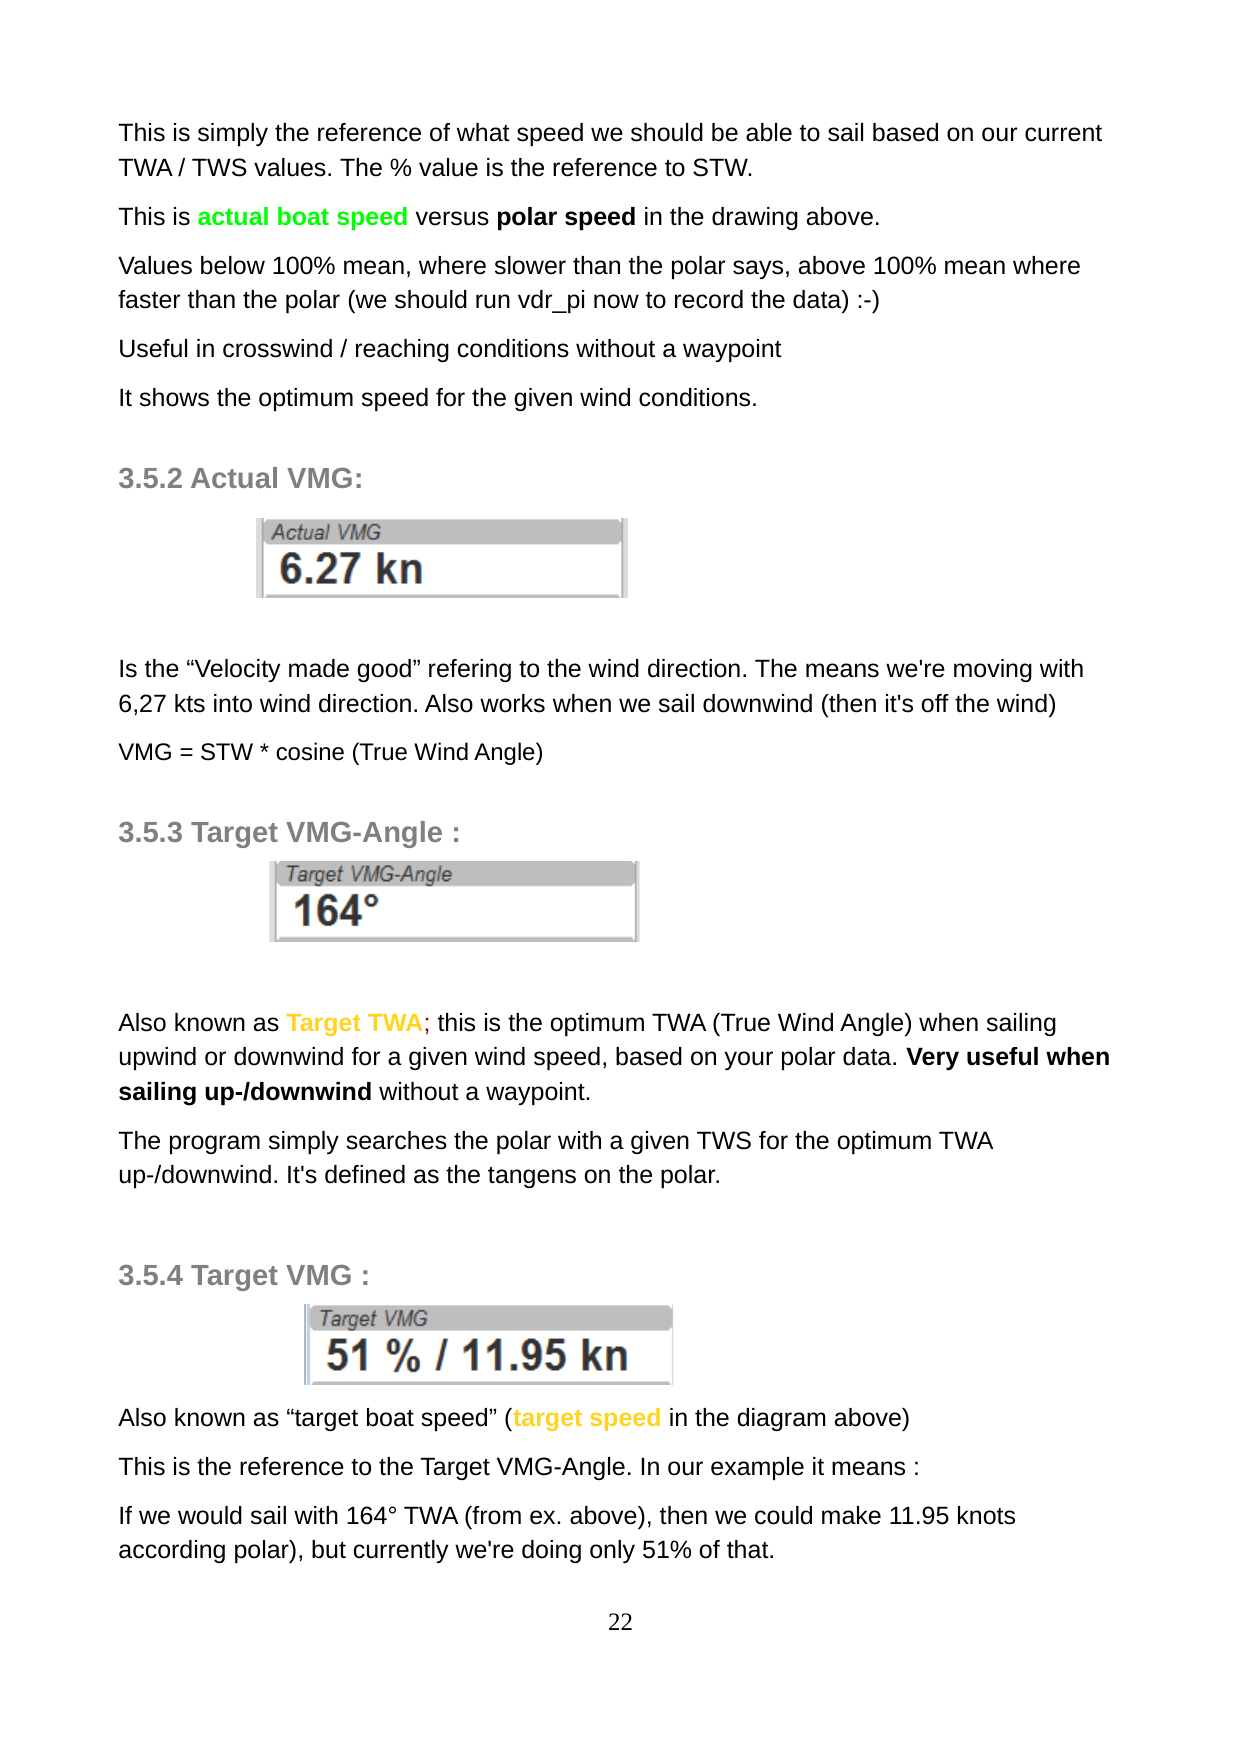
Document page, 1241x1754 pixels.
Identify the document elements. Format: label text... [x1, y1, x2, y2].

subtitle 3.5.2 Actual VMG: [118, 461, 1122, 495]
text Also known as “target boat speed” (target speed in the diagram above) [118, 1403, 1122, 1431]
text Values below 100% mean, where slower than the polar says, above 100% mean where faster than the polar (we should run vdr_pi now to record the data) :-) [118, 251, 1122, 314]
text Useful in crosswind / reaching conditions without a waypoint [118, 334, 1122, 363]
text This is actual boat speed versus polar speed in the drawing above. [118, 202, 1122, 230]
picture [304, 1304, 674, 1385]
text If we would sail with 164° TWA (from ex. above), then we could make 11.95 knots according polar), but currently we're doing only 51% of that. [118, 1501, 1122, 1564]
text The program simply searches the polar with a given TWS for the optimum TWA up-/downwind. It's defined as the tangens on the polar. [118, 1126, 1122, 1189]
text This is simply the reference of what speed we should be able to sail based on our current TWA / TWS values. The % value is the reference to STW. [118, 118, 1122, 181]
subtitle 3.5.3 Target VMG-Angle : [118, 814, 1122, 848]
picture [269, 861, 640, 942]
text This is the reference to the Target VMG-Angle. In our example it means : [118, 1452, 1122, 1480]
text VMG = STW * cosine (True Wind Angle) [118, 738, 1122, 766]
text Also known as Target TWA; this is the optimum TWA (True Wind Angle) when sailing upwind or downwind for a given wind speed, based on your polar data. Very useful when sailing up-/downwind without a waypoint. [118, 1008, 1122, 1106]
text Is the “Velocity made good” refering to the wind direction. The means we're moving with 6,27 kts into wind direction. Also works when we sail downwind (then it's off the wind) [118, 654, 1122, 718]
text It shows the optimum speed for the given wind conditions. [118, 383, 1122, 412]
subtitle 3.5.4 Target VMG : [118, 1258, 1122, 1292]
picture [256, 518, 628, 598]
